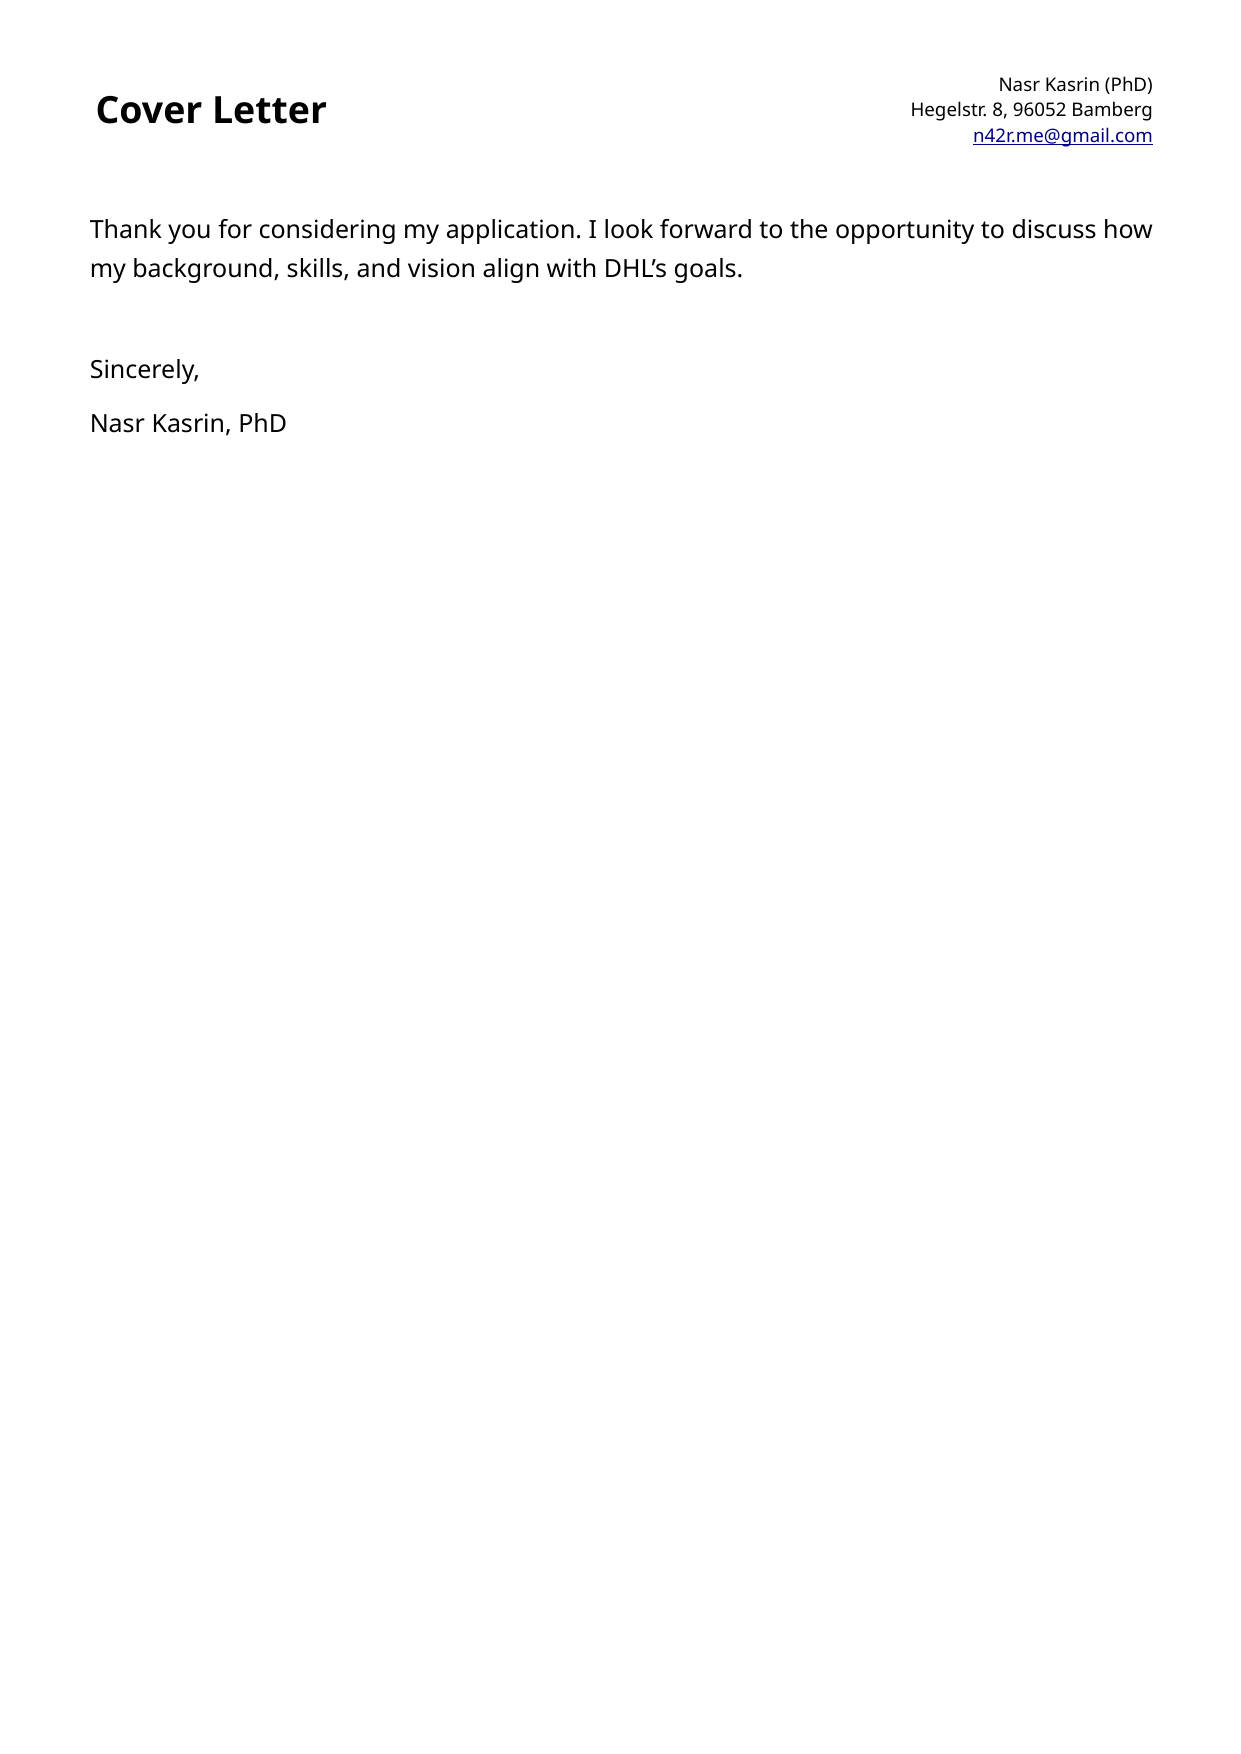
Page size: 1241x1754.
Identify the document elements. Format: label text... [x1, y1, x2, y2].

text Sincerely, [89, 352, 1158, 386]
text Thank you for considering my application. I look forward to the opportunity to discuss how my background, skills, and vision align with DHL’s goals. [89, 211, 1158, 285]
text Nasr Kasrin, PhD [89, 406, 1158, 440]
